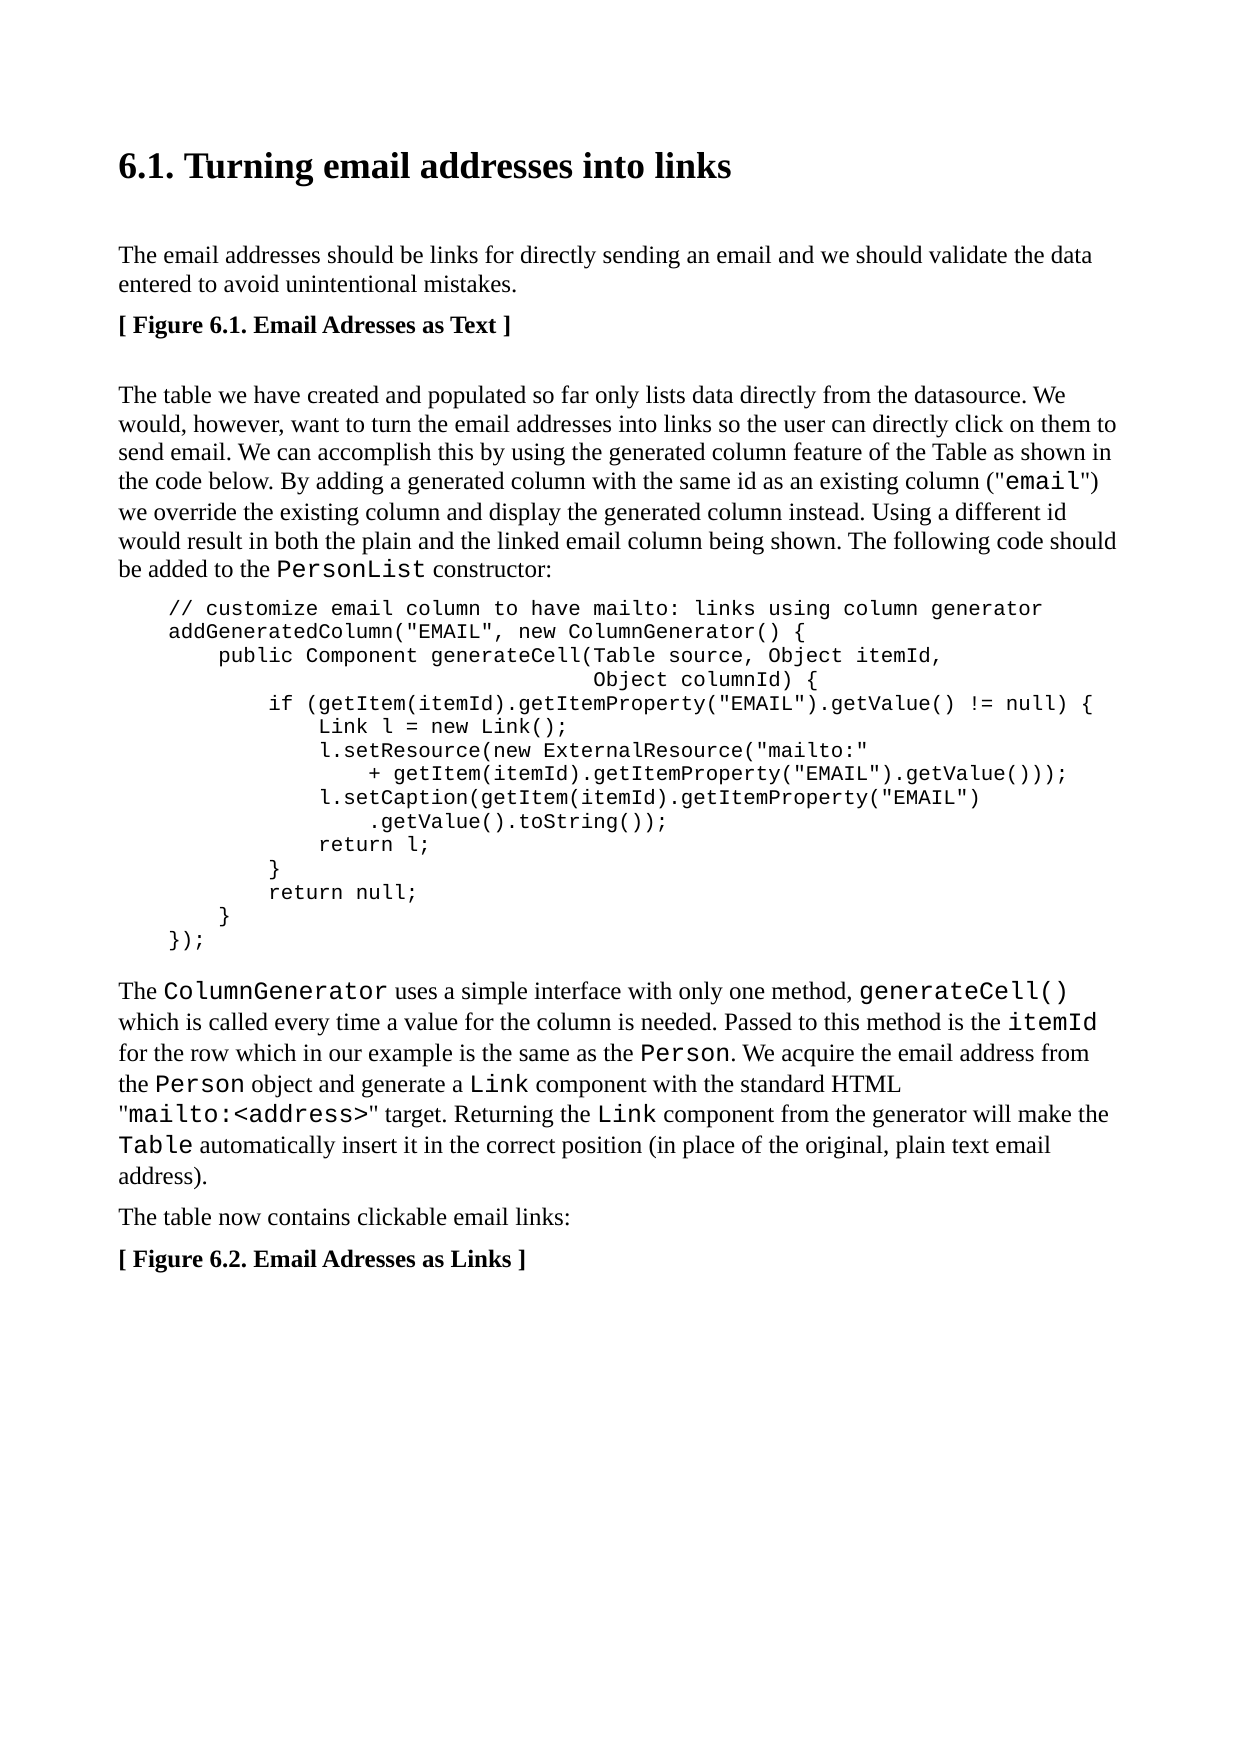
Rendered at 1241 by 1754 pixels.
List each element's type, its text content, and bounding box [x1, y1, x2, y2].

text [ Figure 6.1. Email Adresses as Text ] [118, 310, 1122, 339]
text The email addresses should be links for directly sending an email and we should validate the data entered to avoid unintentional mistakes. [118, 240, 1122, 297]
text l.setCaption(getItem(itemId).getItemProperty("EMAIL") [118, 787, 1122, 811]
text .getValue().toString()); [118, 811, 1122, 834]
text } [118, 858, 1122, 882]
text The table we have created and populated so far only lists data directly from the datasource. We would, however, want to turn the email addresses into links so the user can directly click on them to send email. We can accomplish this by using the generated column feature of the Table as shown in the code below. By adding a generated column with the same id as an existing column ("email") we override the existing column and display the generated column instead. Using a different id would result in both the plain and the linked email column being shown. The following code should be added to the PersonList constructor: [118, 380, 1122, 585]
text return l; [118, 834, 1122, 858]
subtitle 6.1. Turning email addresses into links [118, 143, 1122, 186]
text }); [118, 929, 1122, 953]
text The ColumnGenerator uses a simple interface with only one method, generateCell() which is called every time a value for the column is needed. Passed to this method is the itemId for the row which in our example is the same as the Person. We acquire the email address from the Person object and generate a Link component with the standard HTML "mailto:<address>" target. Returning the Link component from the generator will make the Table automatically insert it in the correct position (in place of the original, plain text email address). [118, 976, 1122, 1190]
text [ Figure 6.2. Email Adresses as Links ] [118, 1244, 1122, 1272]
text The table now contains clickable email links: [118, 1202, 1122, 1231]
text // customize email column to have mailto: links using column generator [118, 598, 1122, 622]
text + getItem(itemId).getItemProperty("EMAIL").getValue())); [118, 763, 1122, 787]
text if (getItem(itemId).getItemProperty("EMAIL").getValue() != null) { [118, 692, 1122, 716]
text Object columnId) { [118, 669, 1122, 692]
text } [118, 905, 1122, 929]
text l.setResource(new ExternalResource("mailto:" [118, 740, 1122, 763]
text addGeneratedColumn("EMAIL", new ColumnGenerator() { [118, 622, 1122, 645]
text return null; [118, 882, 1122, 905]
text Link l = new Link(); [118, 716, 1122, 740]
text public Component generateCell(Table source, Object itemId, [118, 645, 1122, 669]
